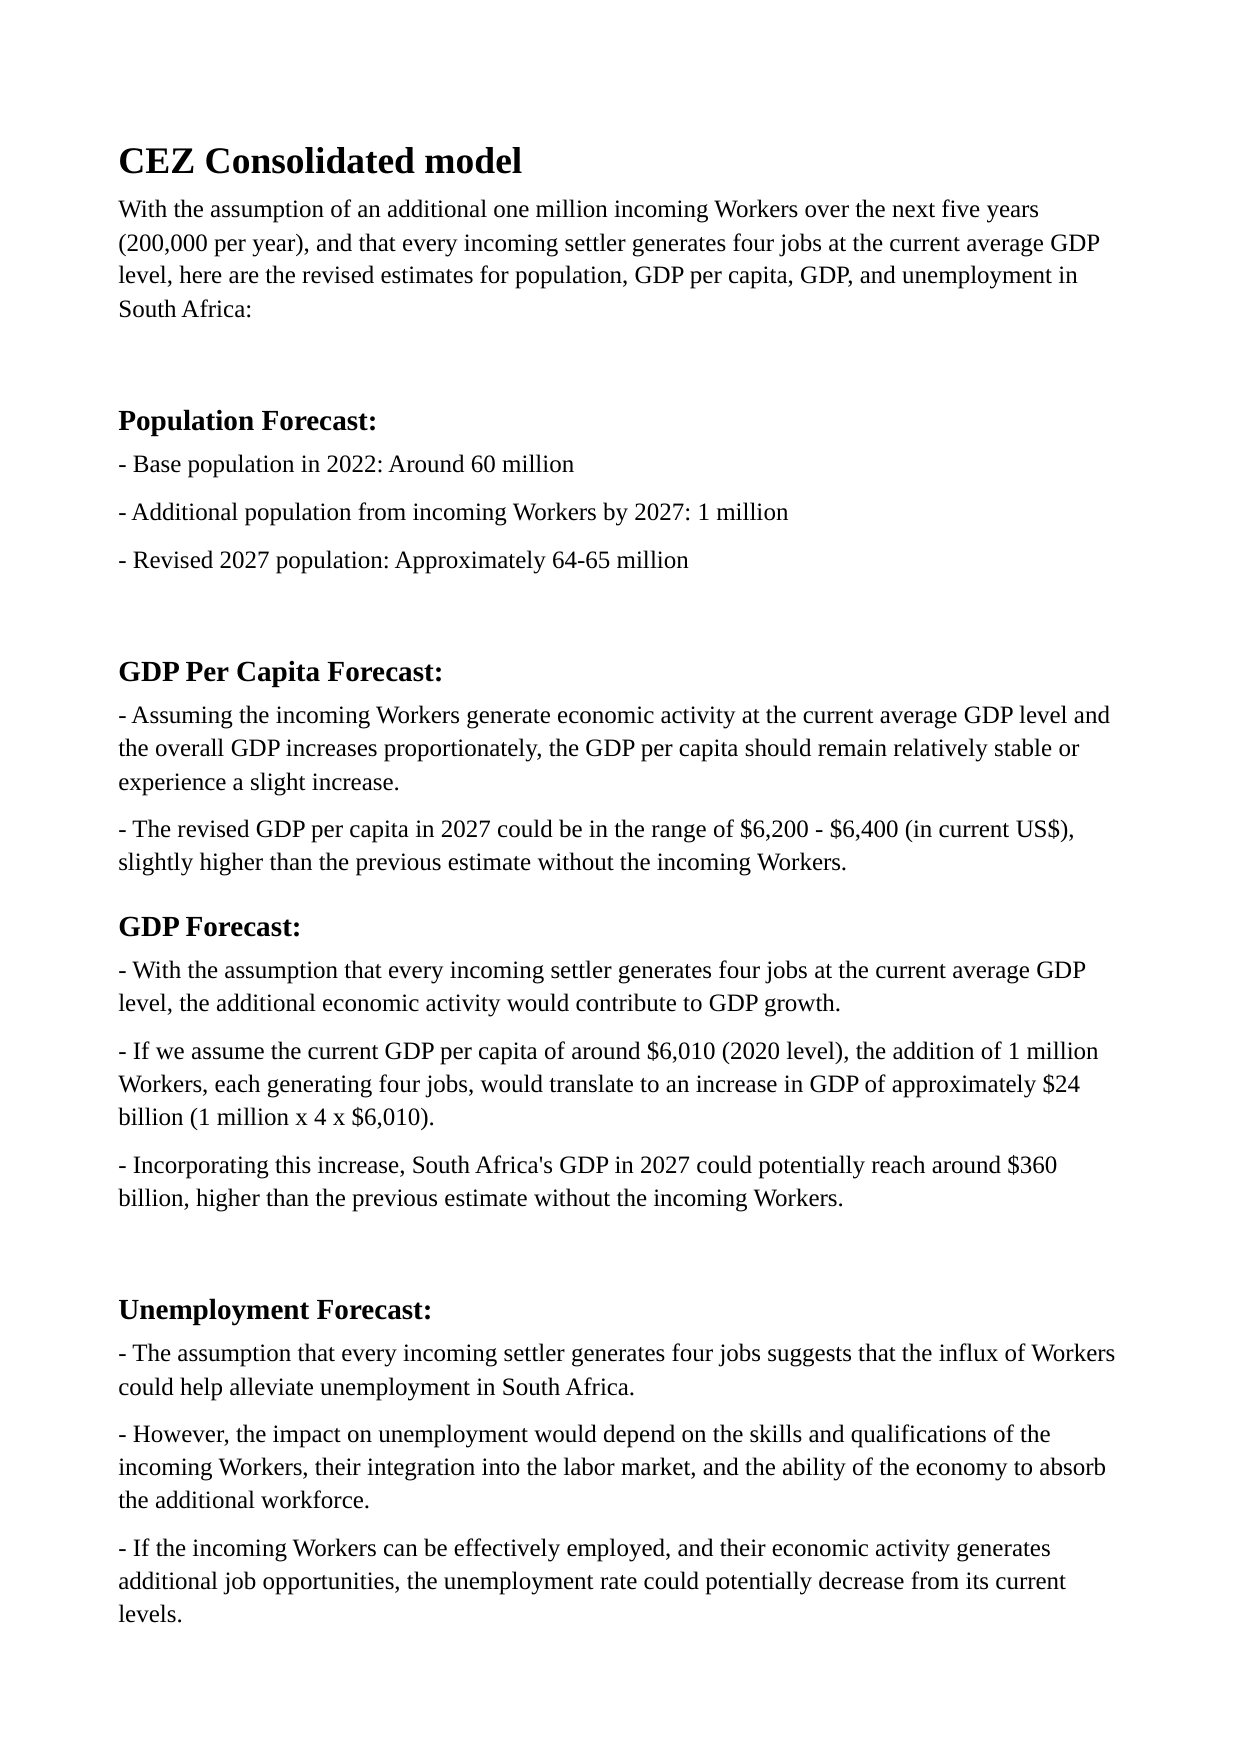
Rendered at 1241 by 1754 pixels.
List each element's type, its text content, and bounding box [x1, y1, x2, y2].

subtitle GDP Forecast: [118, 909, 1122, 943]
text - If we assume the current GDP per capita of around $6,010 (2020 level), the addition of 1 million Workers, each generating four jobs, would translate to an increase in GDP of approximately $24 billion (1 million x 4 x $6,010). [118, 1036, 1122, 1131]
text - If the incoming Workers can be effectively employed, and their economic activity generates additional job opportunities, the unemployment rate could potentially decrease from its current levels. [118, 1533, 1122, 1628]
subtitle Population Forecast: [118, 403, 1122, 437]
text - However, the impact on unemployment would depend on the skills and qualifications of the incoming Workers, their integration into the labor market, and the ability of the economy to absorb the additional workforce. [118, 1419, 1122, 1514]
text - The revised GDP per capita in 2027 could be in the range of $6,200 - $6,400 (in current US$), slightly higher than the previous estimate without the incoming Workers. [118, 814, 1122, 876]
text - With the assumption that every incoming settler generates four jobs at the current average GDP level, the additional economic activity would contribute to GDP growth. [118, 955, 1122, 1017]
text - Additional population from incoming Workers by 2027: 1 million [118, 497, 1122, 526]
text - Assuming the incoming Workers generate economic activity at the current average GDP level and the overall GDP increases proportionately, the GDP per capita should remain relatively stable or experience a slight increase. [118, 701, 1122, 795]
text - The assumption that every incoming settler generates four jobs suggests that the influx of Workers could help alleviate unemployment in South Africa. [118, 1338, 1122, 1400]
subtitle GDP Per Capita Forecast: [118, 654, 1122, 688]
subtitle CEZ Consolidated model [118, 139, 1122, 182]
text - Revised 2027 population: Approximately 64-65 million [118, 545, 1122, 573]
text With the assumption of an additional one million incoming Workers over the next five years (200,000 per year), and that every incoming settler generates four jobs at the current average GDP level, here are the revised estimates for population, GDP per capita, GDP, and unemployment in South Africa: [118, 194, 1122, 322]
subtitle Unemployment Forecast: [118, 1292, 1122, 1326]
text - Base population in 2022: Around 60 million [118, 449, 1122, 478]
text - Incorporating this increase, South Africa's GDP in 2027 could potentially reach around $360 billion, higher than the previous estimate without the incoming Workers. [118, 1150, 1122, 1211]
